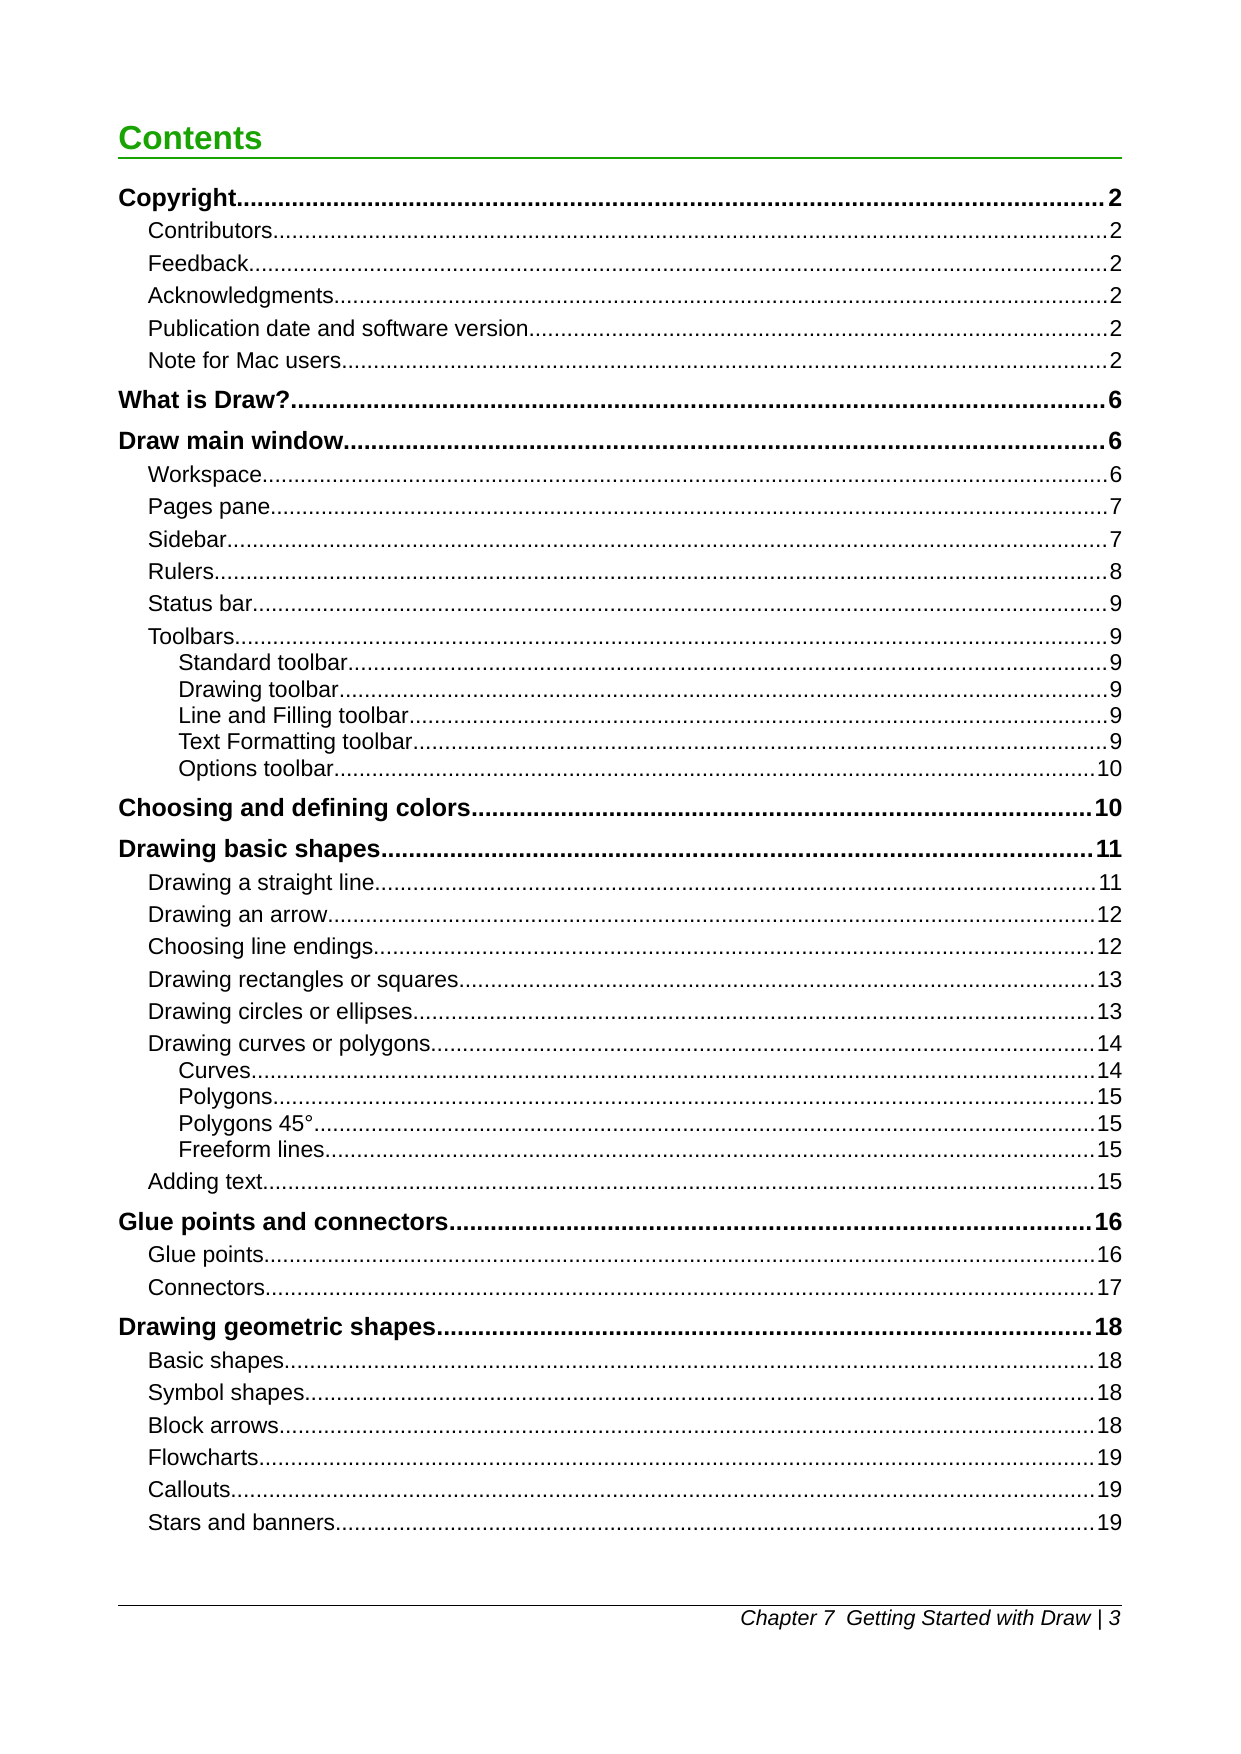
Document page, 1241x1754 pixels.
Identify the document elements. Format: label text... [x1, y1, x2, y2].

text Glue points and connectors 16 [118, 1207, 1122, 1235]
text Connectors 17 [148, 1274, 1122, 1300]
text Drawing toolbar 9 [178, 676, 1122, 702]
text Note for Mac users 2 [148, 347, 1122, 373]
text Symbol shapes 18 [148, 1379, 1122, 1406]
text What is Draw? 6 [118, 385, 1122, 414]
text Line and Filling toolbar 9 [178, 702, 1122, 728]
text Choosing line endings 12 [148, 933, 1122, 959]
text Rulers 8 [148, 558, 1122, 584]
subtitle Contents [118, 118, 1122, 157]
text Standard toolbar 9 [178, 649, 1122, 676]
text Publication date and software version 2 [148, 314, 1122, 341]
text Callouts 19 [148, 1476, 1122, 1503]
text Polygons 15 [178, 1083, 1122, 1109]
text Drawing rectangles or squares 13 [148, 966, 1122, 992]
text Drawing an arrow 12 [148, 901, 1122, 927]
text Flowcharts 19 [148, 1444, 1122, 1470]
text Freeform lines 15 [178, 1136, 1122, 1162]
text Sidebar 7 [148, 526, 1122, 552]
text Text Formatting toolbar 9 [178, 728, 1122, 754]
text Pages pane 7 [148, 493, 1122, 519]
text Drawing geometric shapes 18 [118, 1312, 1122, 1341]
text Options toolbar 10 [178, 754, 1122, 781]
text Block arrows 18 [148, 1412, 1122, 1438]
text Draw main window 6 [118, 426, 1122, 455]
text Curves 14 [178, 1057, 1122, 1083]
text Adding text 15 [148, 1168, 1122, 1194]
text Drawing basic shapes 11 [118, 834, 1122, 862]
text Acknowledgments 2 [148, 282, 1122, 308]
text Toolbars 9 [148, 623, 1122, 649]
text Feedback 2 [148, 250, 1122, 276]
text Drawing curves or polygons 14 [148, 1030, 1122, 1057]
text Copyright 2 [118, 183, 1122, 211]
text Polygons 45° 15 [178, 1109, 1122, 1136]
text Drawing a straight line 11 [148, 868, 1122, 895]
text Stars and banners 19 [148, 1509, 1122, 1535]
text Basic shapes 18 [148, 1347, 1122, 1373]
text Contributors 2 [148, 217, 1122, 244]
text Glue points 16 [148, 1241, 1122, 1268]
text Choosing and defining colors 10 [118, 793, 1122, 822]
text Workspace 6 [148, 461, 1122, 487]
text Status bar 9 [148, 590, 1122, 617]
text Drawing circles or ellipses 13 [148, 998, 1122, 1024]
